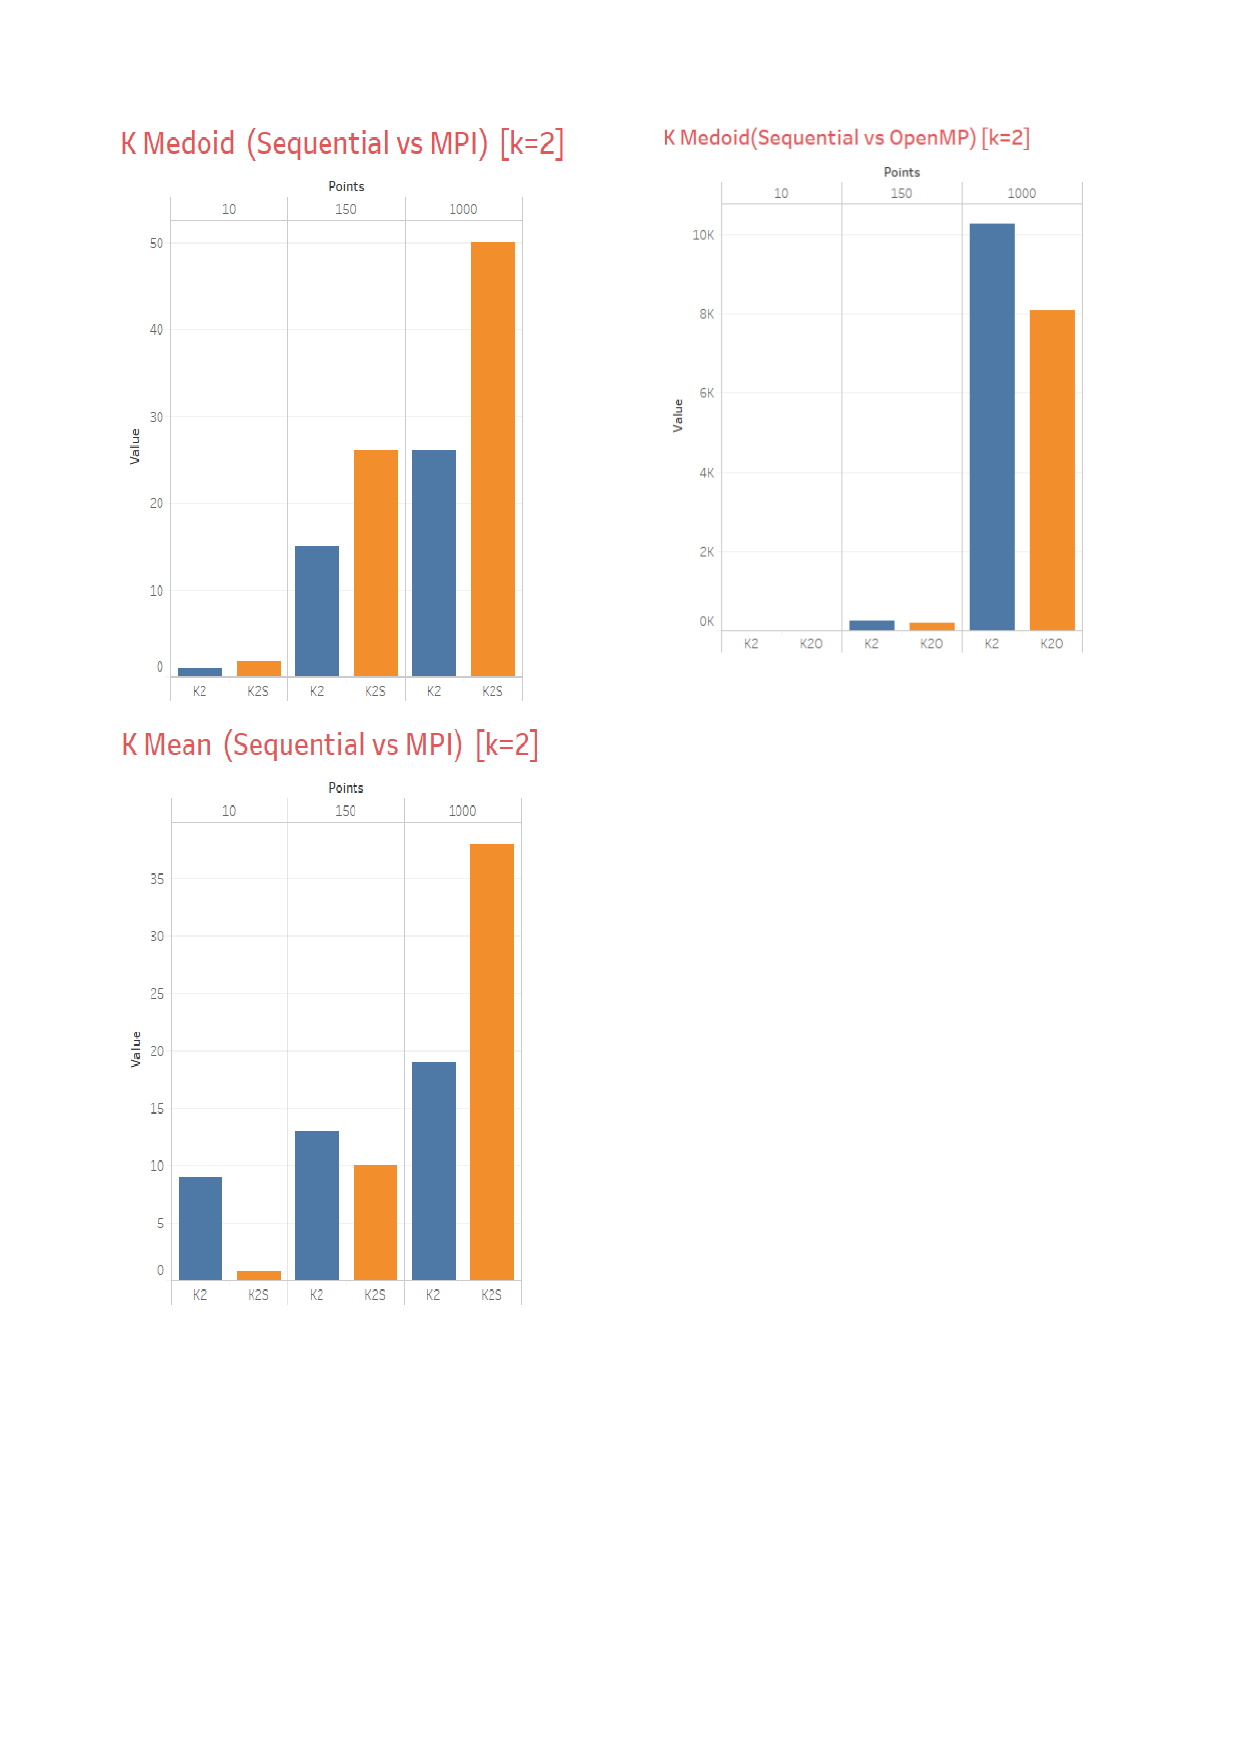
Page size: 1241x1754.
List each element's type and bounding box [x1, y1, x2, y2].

picture [118, 718, 558, 1311]
picture [657, 118, 1101, 659]
picture [118, 118, 576, 706]
